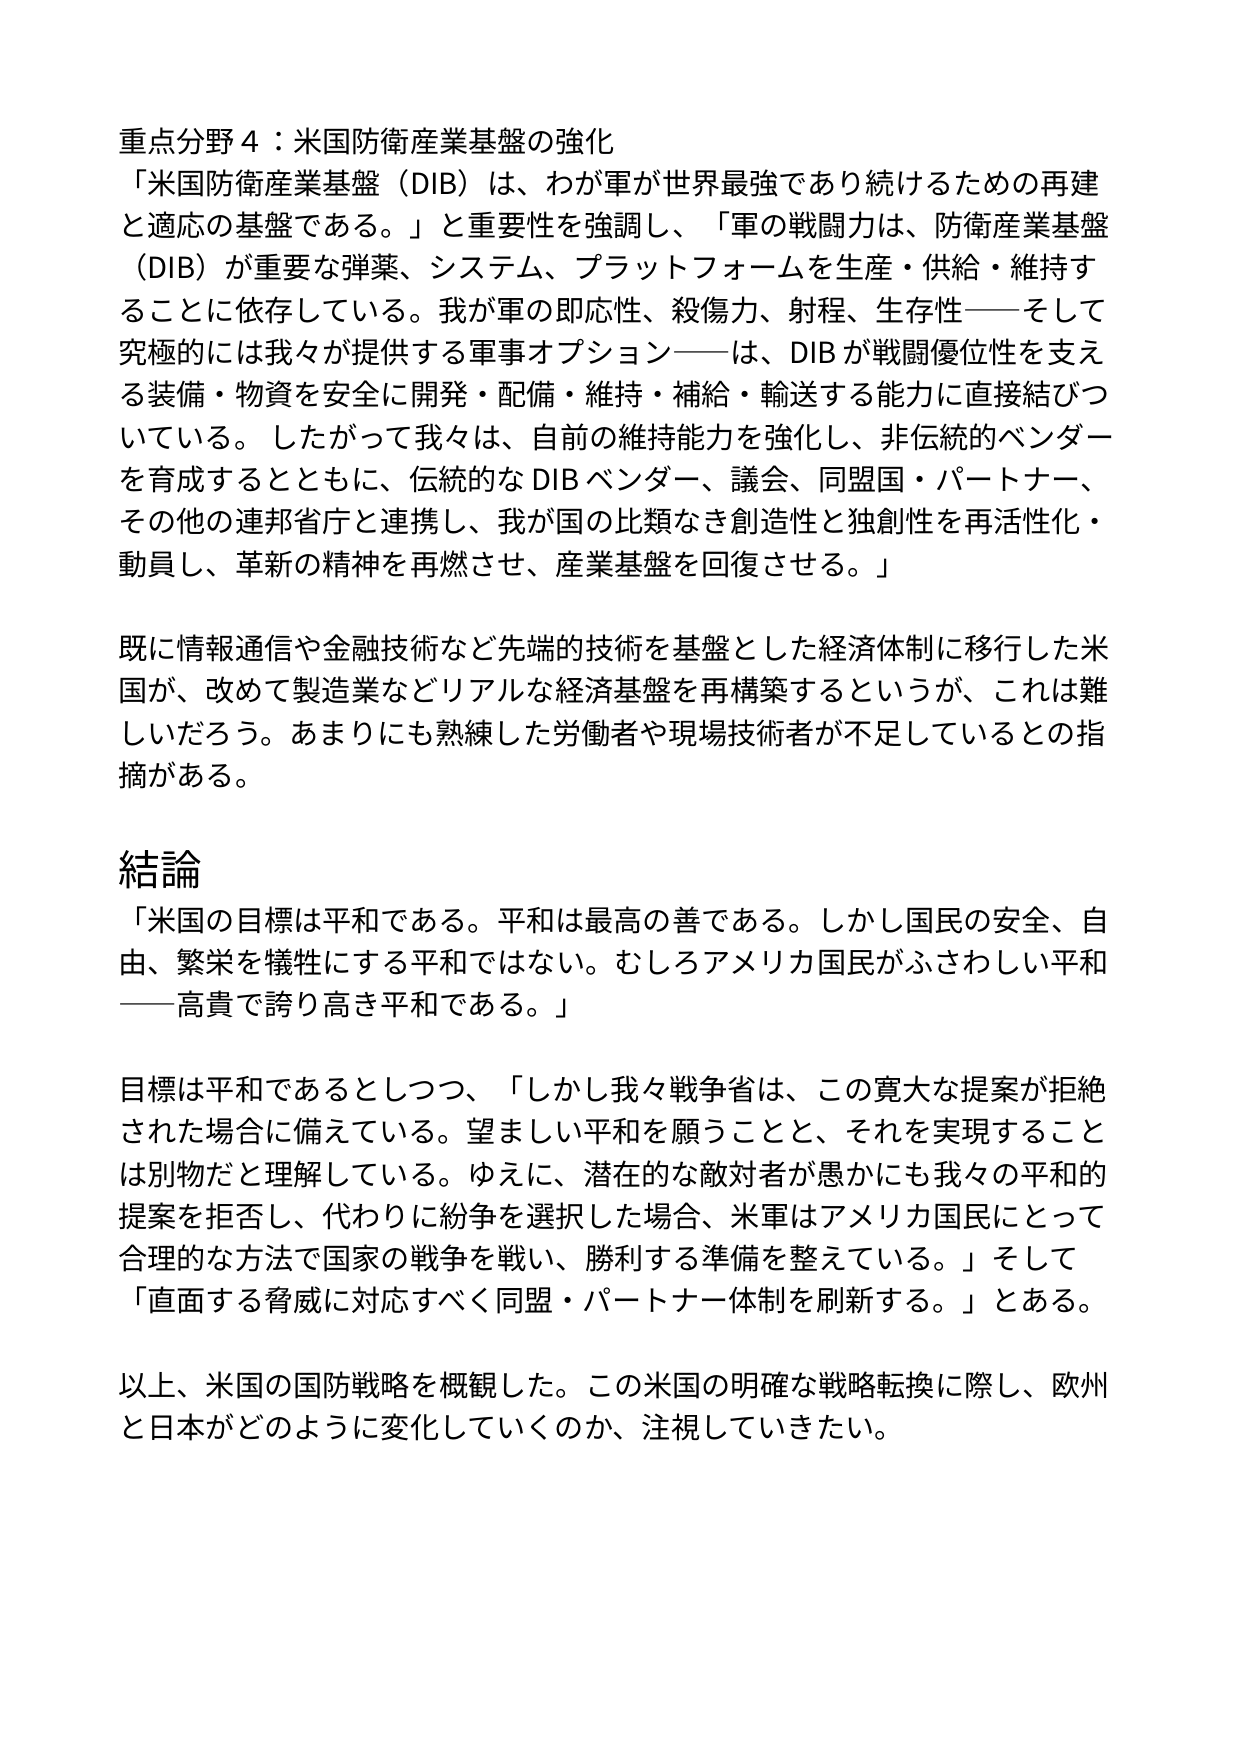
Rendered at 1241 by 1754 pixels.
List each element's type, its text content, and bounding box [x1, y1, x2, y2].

text 「米国防衛産業基盤（DIB）は、わが軍が世界最強であり続けるための再建と適応の基盤である。」と重要性を強調し、「軍の戦闘力は、防衛産業基盤（DIB）が重要な弾薬、システム、プラットフォームを生産・供給・維持することに依存している。我が軍の即応性、殺傷力、射程、生存性——そして究極的には我々が提供する軍事オプション——は、DIBが戦闘優位性を支える装備・物資を安全に開発・配備・維持・補給・輸送する能力に直接結びついている。 したがって我々は、自前の維持能力を強化し、非伝統的ベンダーを育成するとともに、伝統的なDIBベンダー、議会、同盟国・パートナー、その他の連邦省庁と連携し、我が国の比類なき創造性と独創性を再活性化・動員し、革新の精神を再燃させ、産業基盤を回復させる。」 [118, 160, 1122, 583]
text 結論 [118, 837, 1122, 897]
text 既に情報通信や金融技術など先端的技術を基盤とした経済体制に移行した米国が、改めて製造業などリアルな経済基盤を再構築するというが、これは難しいだろう。あまりにも熟練した労働者や現場技術者が不足しているとの指摘がある。 [118, 626, 1122, 795]
text 目標は平和であるとしつつ、「しかし我々戦争省は、この寛大な提案が拒絶された場合に備えている。望ましい平和を願うことと、それを実現することは別物だと理解している。ゆえに、潜在的な敵対者が愚かにも我々の平和的提案を拒否し、代わりに紛争を選択した場合、米軍はアメリカ国民にとって合理的な方法で国家の戦争を戦い、勝利する準備を整えている。」そして「直面する脅威に対応すべく同盟・パートナー体制を刷新する。」とある。 [118, 1067, 1122, 1320]
text 重点分野４：米国防衛産業基盤の強化 [118, 118, 1122, 160]
text 以上、米国の国防戦略を概観した。この米国の明確な戦略転換に際し、欧州と日本がどのように変化していくのか、注視していきたい。 [118, 1363, 1122, 1447]
text 「米国の目標は平和である。平和は最高の善である。しかし国民の安全、自由、繁栄を犠牲にする平和ではない。むしろアメリカ国民がふさわしい平和——高貴で誇り高き平和である。」 [118, 897, 1122, 1024]
